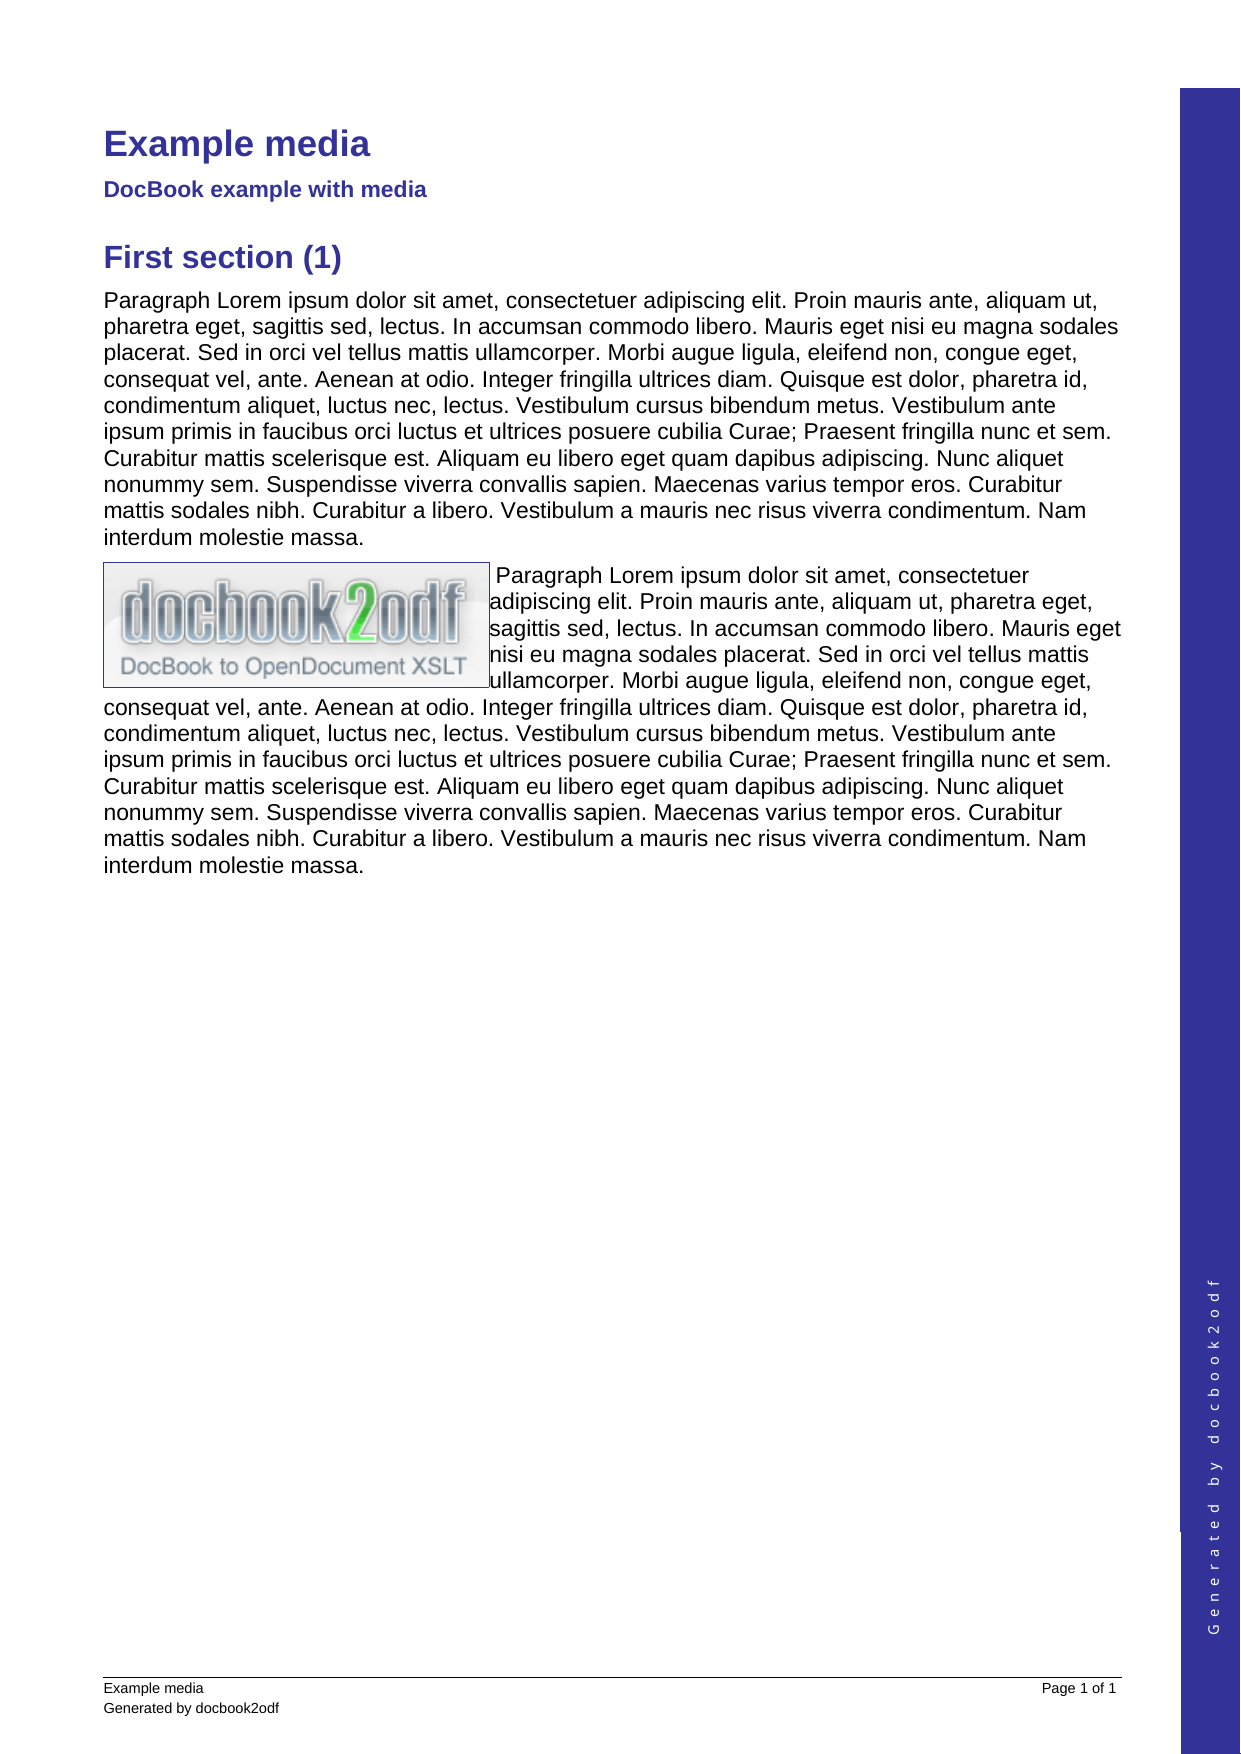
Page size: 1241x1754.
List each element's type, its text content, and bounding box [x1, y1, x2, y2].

subtitle First section (1) [103, 238, 1122, 275]
text DocBook example with media [103, 176, 1122, 202]
text Paragraph Lorem ipsum dolor sit amet, consectetuer adipiscing elit. Proin mauris ante, aliquam ut, pharetra eget, sagittis sed, lectus. In accumsan commodo libero. Mauris eget nisi eu magna sodales placerat. Sed in orci vel tellus mattis ullamcorper. Morbi augue ligula, eleifend non, congue eget, consequat vel, ante. Aenean at odio. Integer fringilla ultrices diam. Quisque est dolor, pharetra id, condimentum aliquet, luctus nec, lectus. Vestibulum cursus bibendum metus. Vestibulum ante ipsum primis in faucibus orci luctus et ultrices posuere cubilia Curae; Praesent fringilla nunc et sem. Curabitur mattis scelerisque est. Aliquam eu libero eget quam dapibus adipiscing. Nunc aliquet nonummy sem. Suspendisse viverra convallis sapien. Maecenas varius tempor eros. Curabitur mattis sodales nibh. Curabitur a libero. Vestibulum a mauris nec risus viverra condimentum. Nam interdum molestie massa. [103, 287, 1122, 550]
picture [104, 563, 489, 687]
text Paragraph Lorem ipsum dolor sit amet, consectetuer adipiscing elit. Proin mauris ante, aliquam ut, pharetra eget, sagittis sed, lectus. In accumsan commodo libero. Mauris eget nisi eu magna sodales placerat. Sed in orci vel tellus mattis ullamcorper. Morbi augue ligula, eleifend non, congue eget, consequat vel, ante. Aenean at odio. Integer fringilla ultrices diam. Quisque est dolor, pharetra id, condimentum aliquet, luctus nec, lectus. Vestibulum cursus bibendum metus. Vestibulum ante ipsum primis in faucibus orci luctus et ultrices posuere cubilia Curae; Praesent fringilla nunc et sem. Curabitur mattis scelerisque est. Aliquam eu libero eget quam dapibus adipiscing. Nunc aliquet nonummy sem. Suspendisse viverra convallis sapien. Maecenas varius tempor eros. Curabitur mattis sodales nibh. Curabitur a libero. Vestibulum a mauris nec risus viverra condimentum. Nam interdum molestie massa. [103, 562, 1122, 878]
title Example media [103, 87, 1122, 164]
